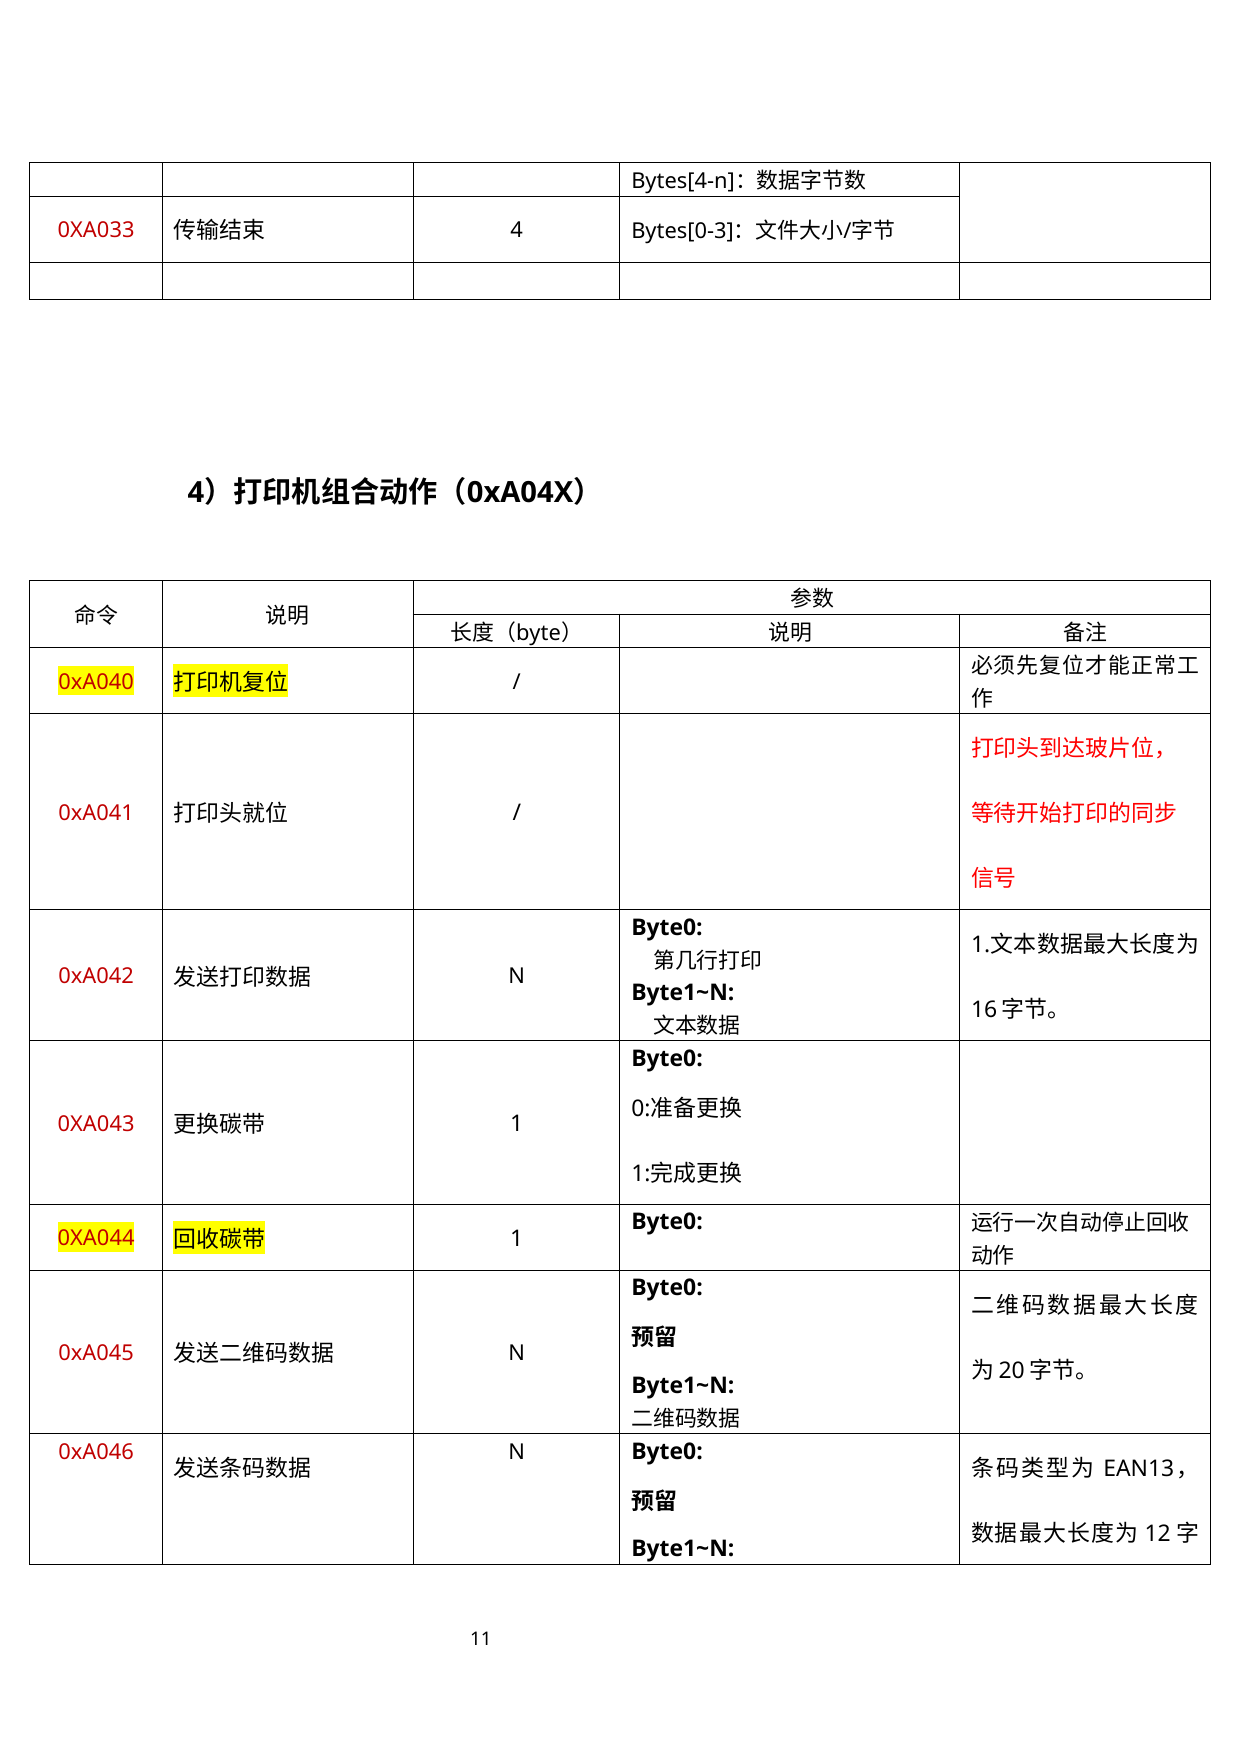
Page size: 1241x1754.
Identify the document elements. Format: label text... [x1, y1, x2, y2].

table_cell N [414, 1434, 619, 1564]
table_cell 发送二维码数据 [163, 1271, 413, 1433]
table_cell Byte0: 预留 Byte1~N: [620, 1434, 959, 1564]
table_cell 运行一次自动停止回收动作 [960, 1205, 1210, 1270]
table_cell [414, 263, 619, 299]
table_cell [960, 1041, 1210, 1204]
table_cell [960, 163, 1210, 262]
table_cell 发送打印数据 [163, 910, 413, 1040]
table_cell 备注 [960, 615, 1210, 647]
table_header 说明 [163, 581, 413, 647]
table_cell 1.文本数据最大长度为16字节。 [960, 910, 1210, 1040]
table_header 参数 [414, 581, 1210, 613]
table_cell 打印机复位 [163, 648, 413, 713]
table_cell 发送条码数据 [163, 1434, 413, 1564]
table_cell 4 [414, 197, 619, 262]
table_cell 0XA044 [30, 1205, 162, 1270]
table_cell 0XA033 [30, 197, 162, 262]
table_cell 1 [414, 1041, 619, 1204]
table_cell 条码类型为 EAN13，数据最大长度为12字 [960, 1434, 1210, 1564]
table_cell [30, 163, 162, 196]
table_cell [163, 263, 413, 299]
table_cell 0xA041 [30, 714, 162, 909]
table_cell Byte0: 预留 Byte1~N: 二维码数据 [620, 1271, 959, 1433]
table_cell Bytes[4-n]：数据字节数 [620, 163, 959, 196]
table_cell 0xA045 [30, 1271, 162, 1433]
table_cell N [414, 910, 619, 1040]
table_cell [960, 263, 1210, 299]
table_cell 传输结束 [163, 197, 413, 262]
table_cell 说明 [620, 615, 959, 647]
table_cell / [414, 714, 619, 909]
table_cell 二维码数据最大长度为20字节。 [960, 1271, 1210, 1433]
table_cell Byte0: [620, 1205, 959, 1270]
table_cell [620, 263, 959, 299]
table_cell 0xA042 [30, 910, 162, 1040]
table_header 命令 [30, 581, 162, 647]
table_cell [163, 163, 413, 196]
subtitle 4）打印机组合动作（0xA04X） [187, 457, 1053, 522]
table_cell Bytes[0-3]：文件大小/字节 [620, 197, 959, 262]
table_cell 0xA040 [30, 648, 162, 713]
table_cell 必须先复位才能正常工作 [960, 648, 1210, 713]
table_cell [30, 263, 162, 299]
table_cell 1 [414, 1205, 619, 1270]
table_cell 长度（byte） [414, 615, 619, 647]
table_cell 打印头就位 [163, 714, 413, 909]
table_cell 0xA046 [30, 1434, 162, 1564]
table_cell / [414, 648, 619, 713]
table_cell Byte0: 0:准备更换 1:完成更换 [620, 1041, 959, 1204]
table_cell [620, 714, 959, 909]
table_cell Byte0: 第几行打印 Byte1~N: 文本数据 [620, 910, 959, 1040]
table_cell 0XA043 [30, 1041, 162, 1204]
table_cell [620, 648, 959, 713]
table_cell 打印头到达玻片位，等待开始打印的同步信号 [960, 714, 1210, 909]
table_cell N [414, 1271, 619, 1433]
table_cell 回收碳带 [163, 1205, 413, 1270]
table_cell [414, 163, 619, 196]
table_cell 更换碳带 [163, 1041, 413, 1204]
